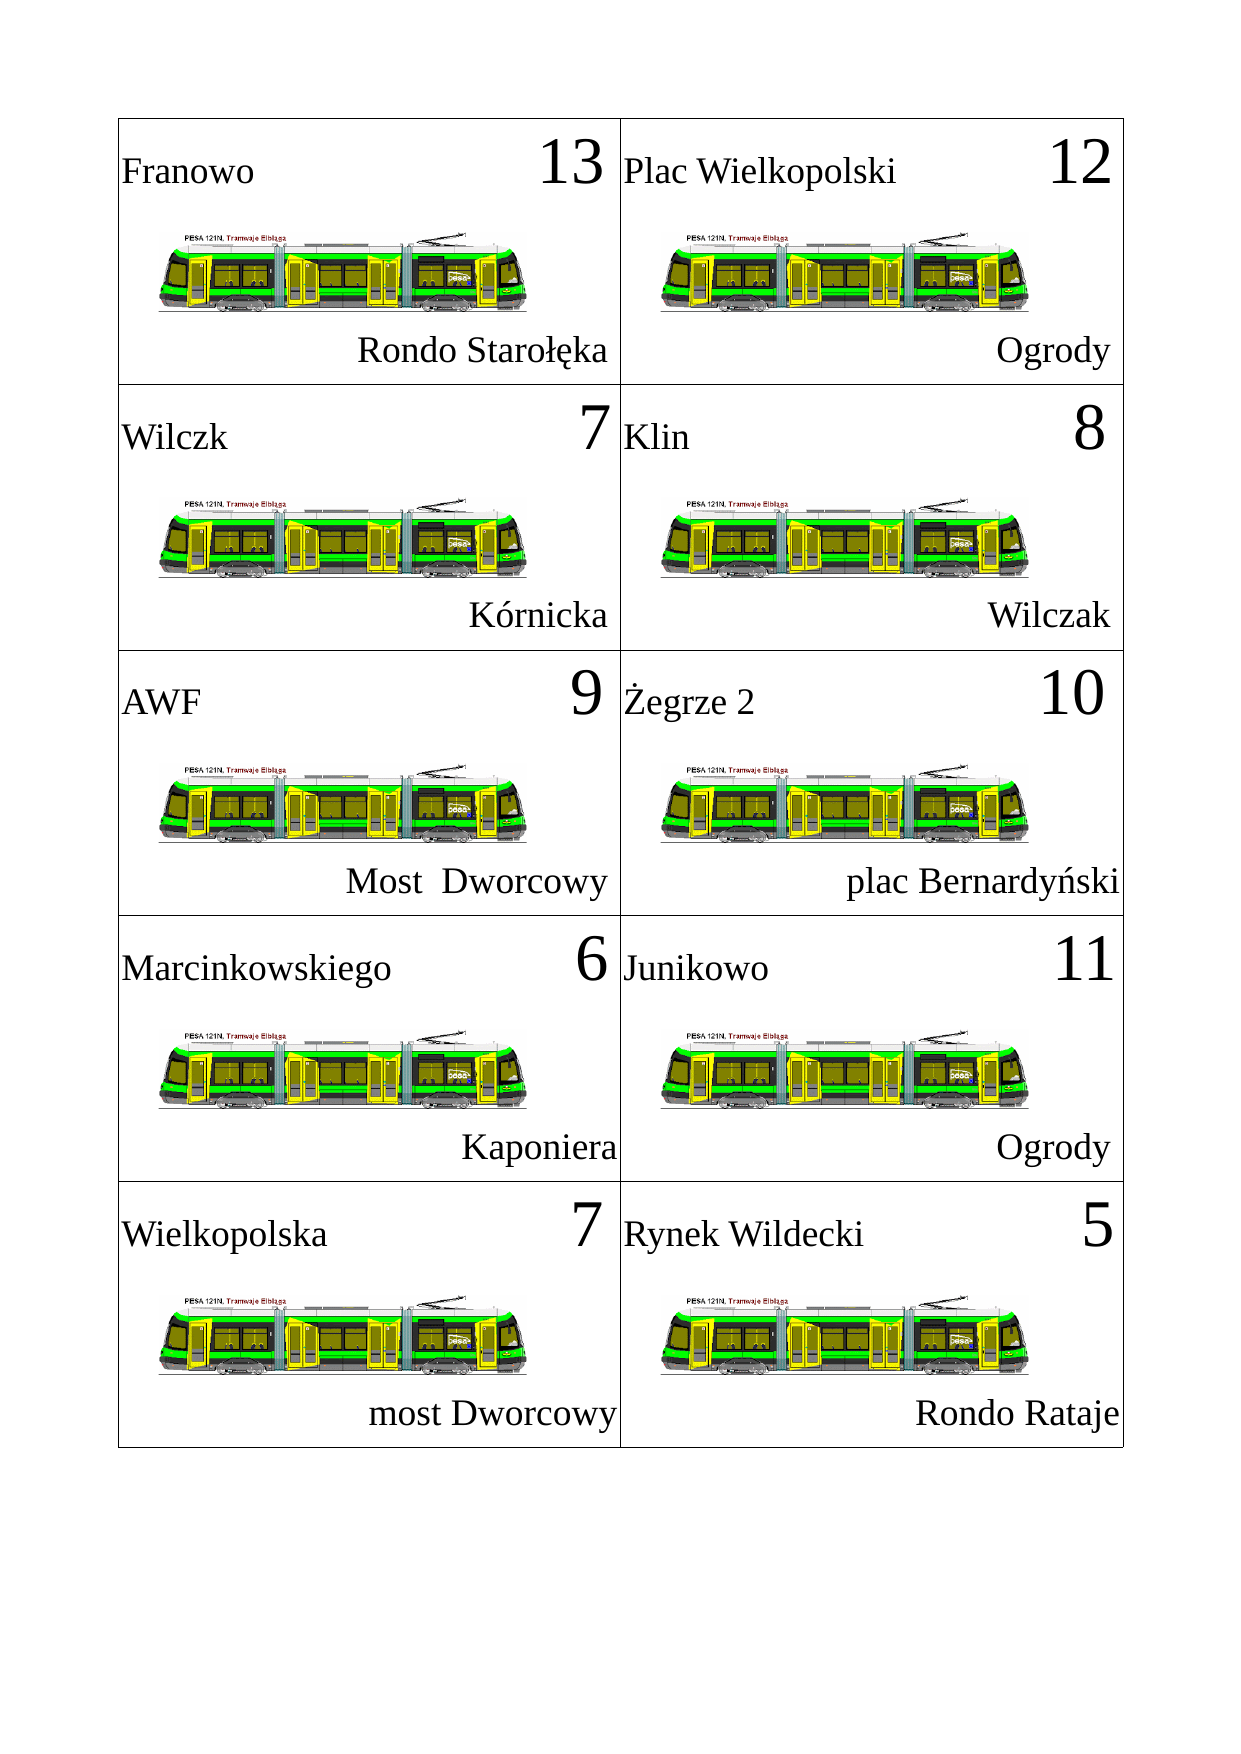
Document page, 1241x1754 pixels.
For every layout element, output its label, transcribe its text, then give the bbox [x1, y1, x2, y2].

table_cell Junikowo 11 Ogrody [621, 916, 1123, 1181]
picture [158, 232, 527, 312]
table_cell Marcinkowskiego 6 Kaponiera [119, 916, 620, 1181]
picture [660, 497, 1029, 578]
table_cell Franowo 13 Rondo Starołęka [119, 119, 620, 384]
table_cell Plac Wielkopolski 12 Ogrody [621, 119, 1123, 384]
picture [660, 763, 1029, 843]
picture [158, 497, 527, 578]
table_cell AWF 9 Most Dworcowy [119, 651, 620, 915]
table_cell Rynek Wildecki 5 Rondo Rataje [621, 1182, 1123, 1447]
picture [660, 1029, 1029, 1109]
picture [158, 763, 527, 843]
table_cell Wielkopolska 7 most Dworcowy [119, 1182, 620, 1447]
picture [660, 232, 1029, 312]
picture [158, 1029, 527, 1109]
table_cell Żegrze 2 10 plac Bernardyński [621, 651, 1123, 915]
table_cell Wilczk 7 Kórnicka [119, 385, 620, 649]
picture [158, 1295, 527, 1375]
picture [660, 1295, 1029, 1375]
table_cell Klin 8 Wilczak [621, 385, 1123, 649]
